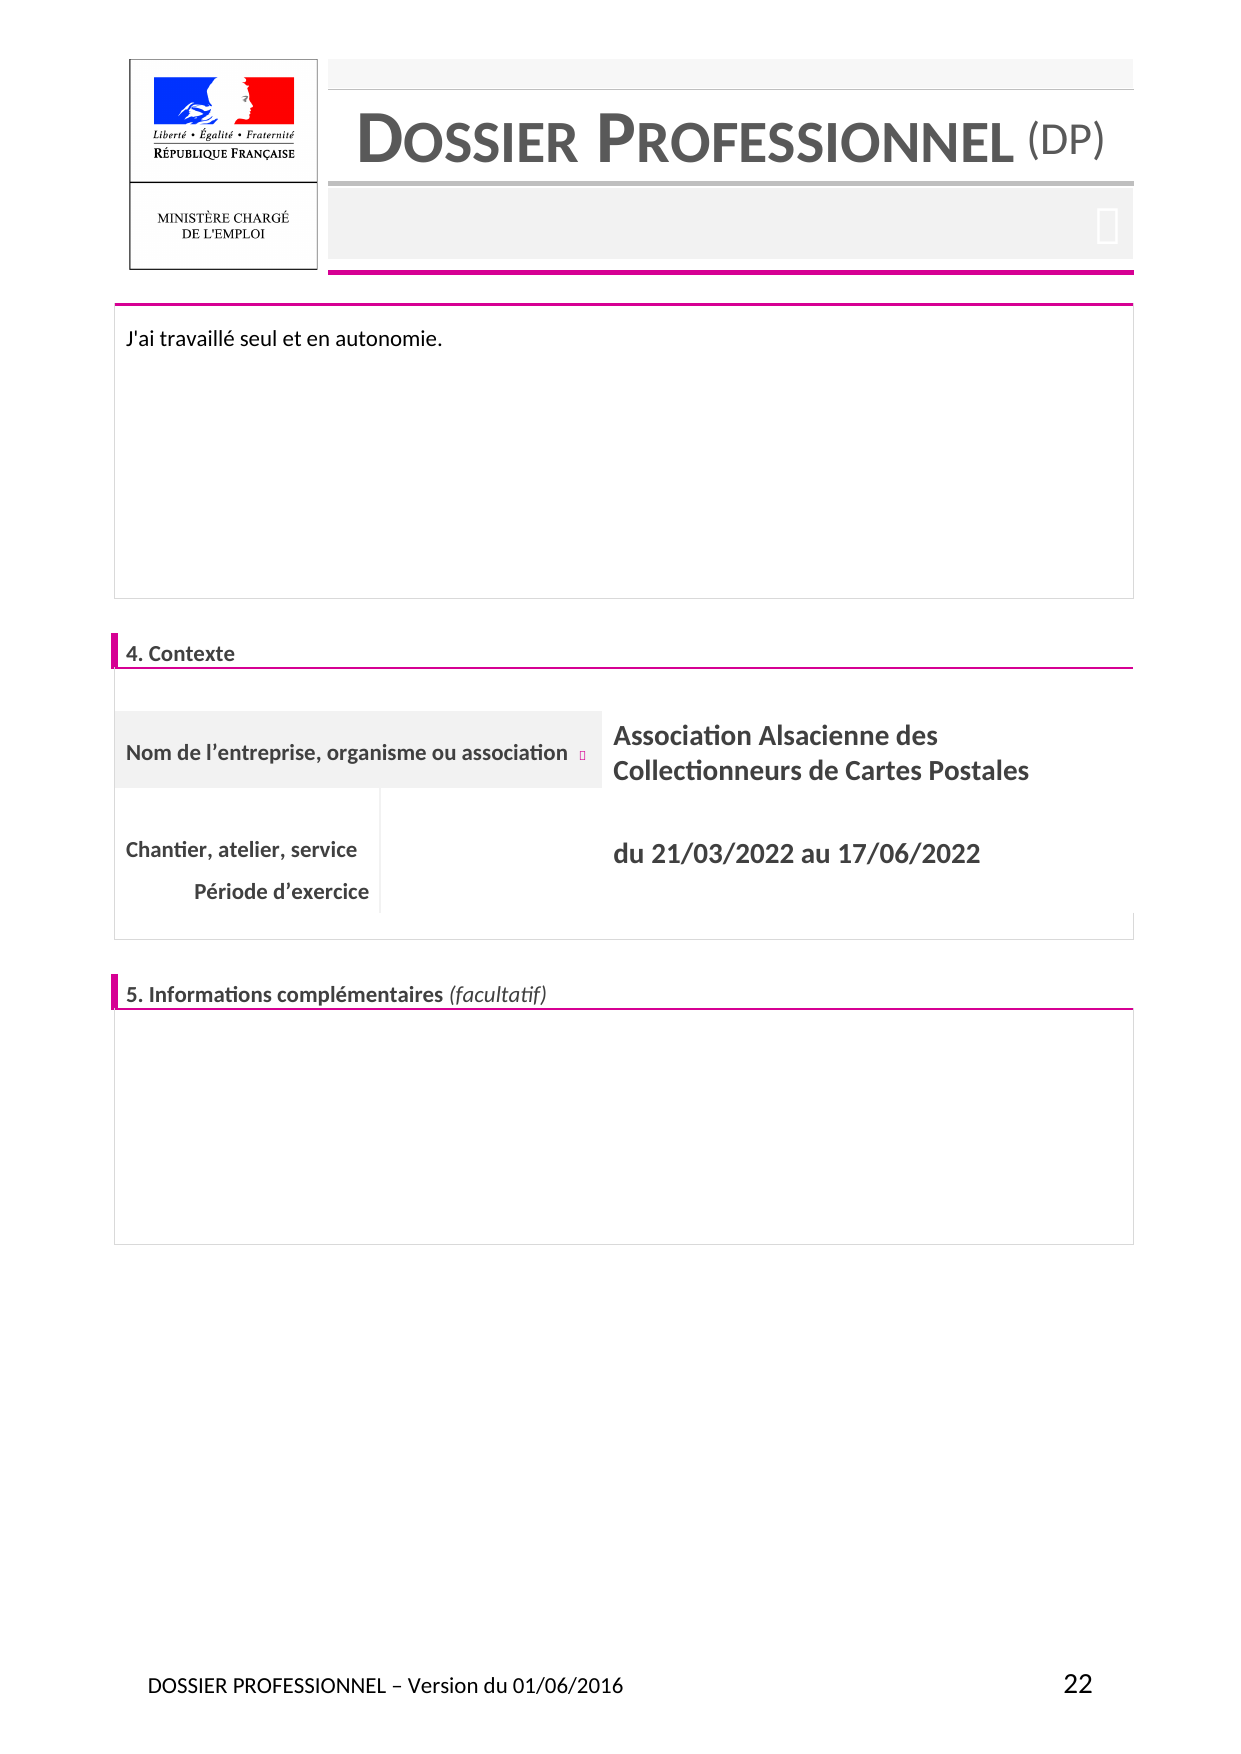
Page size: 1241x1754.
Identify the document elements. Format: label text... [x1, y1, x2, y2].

table_cell Chantier, atelier, service [115, 829, 379, 871]
table_cell [115, 913, 1133, 939]
table_cell [425, 788, 602, 829]
picture [129, 59, 318, 270]
table_cell [425, 829, 602, 871]
table_cell J'ai travaillé seul et en autonomie. [115, 306, 1133, 598]
table_cell [115, 788, 379, 829]
table_cell [115, 940, 1133, 974]
table_cell [381, 871, 425, 912]
table_cell 4. Contexte [118, 633, 1133, 667]
table_cell [425, 871, 602, 912]
table_cell [602, 788, 1133, 829]
table_cell Nom de l’entreprise, organisme ou association  [115, 711, 602, 788]
table_cell [115, 1010, 1133, 1244]
table_cell [115, 599, 1133, 633]
table_cell du 21/03/2022 au 17/06/2022 [602, 829, 1133, 871]
table_cell [115, 669, 602, 711]
table_cell [381, 829, 425, 871]
table_cell 5. Informations complémentaires (facultatif) [118, 974, 1133, 1008]
table_cell Période d’exercice [115, 871, 379, 912]
table_cell [381, 788, 425, 829]
table_cell [602, 669, 1133, 711]
table_cell [602, 871, 1133, 912]
table_cell Association Alsacienne des Collectionneurs de Cartes Postales [602, 711, 1133, 788]
